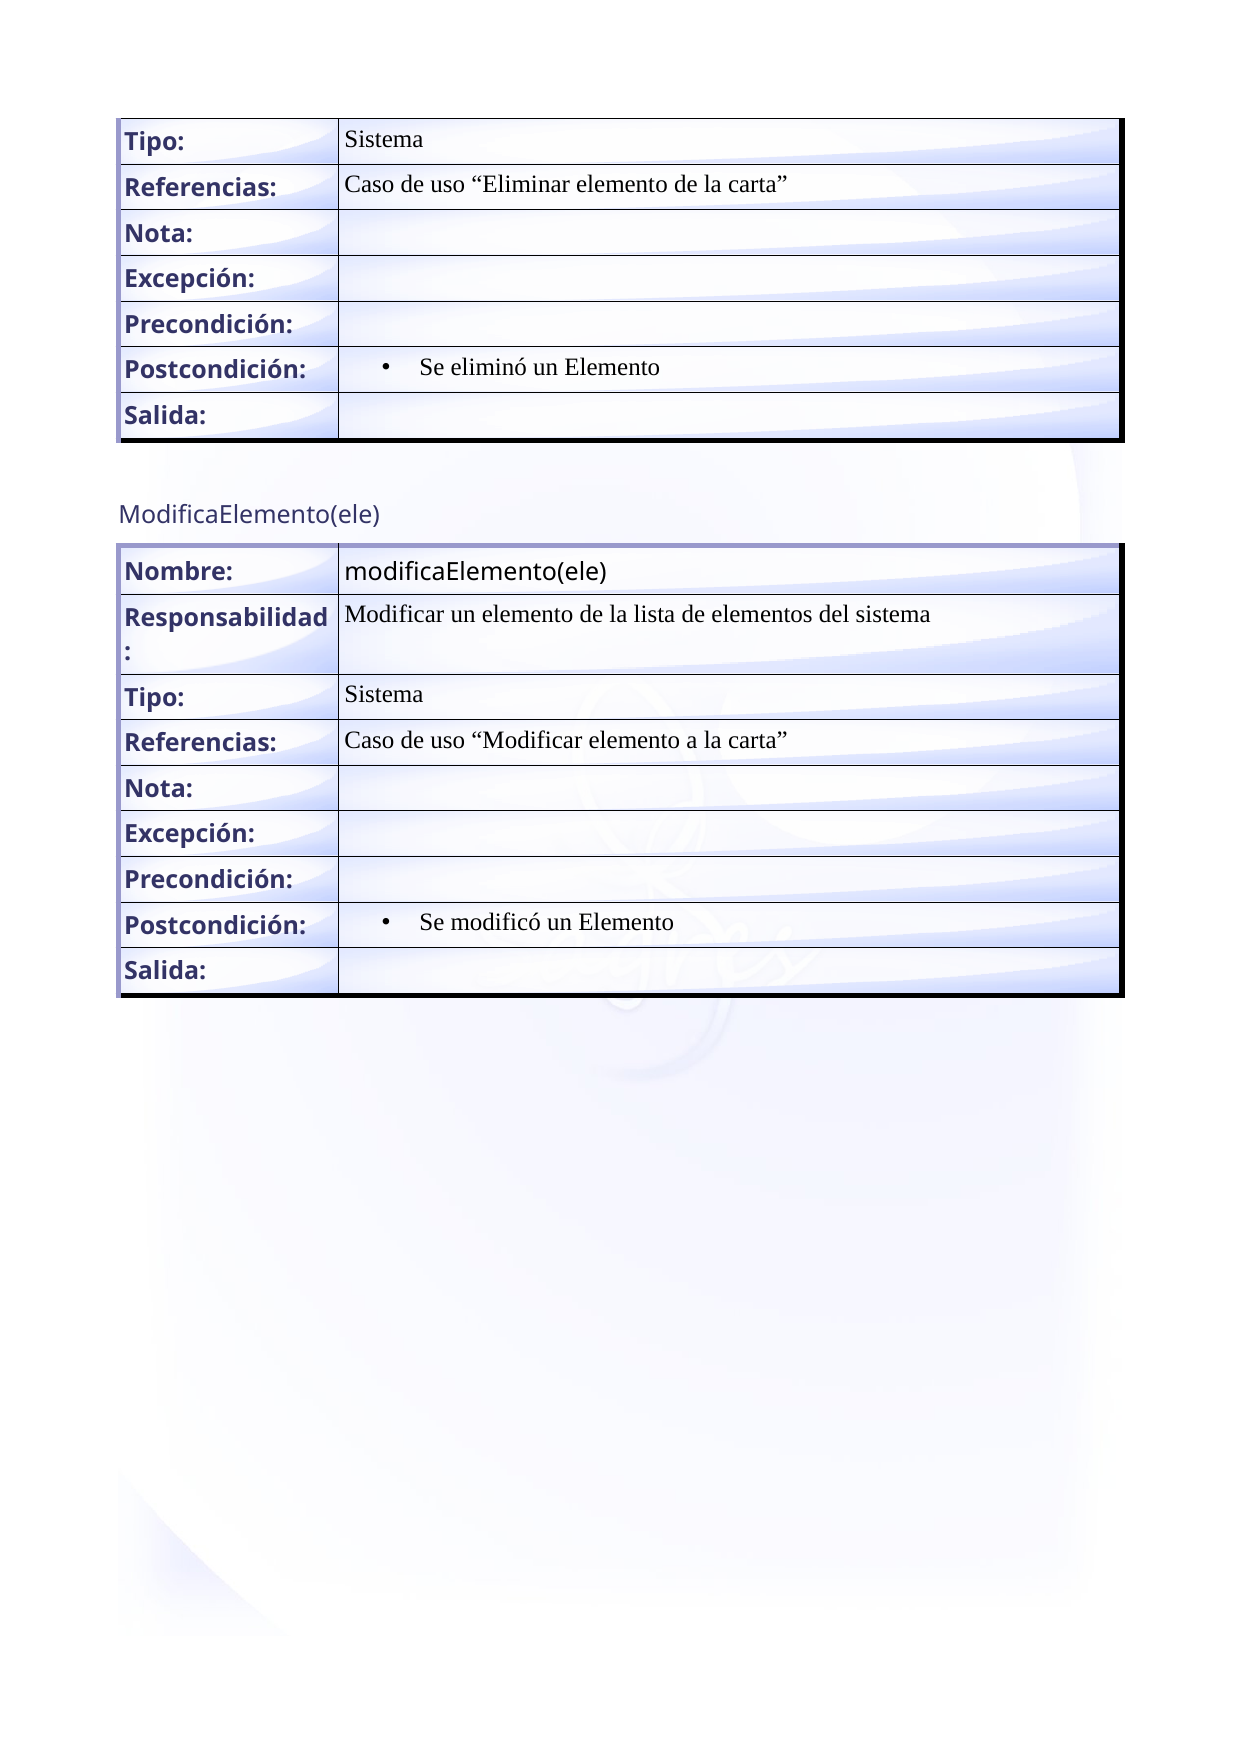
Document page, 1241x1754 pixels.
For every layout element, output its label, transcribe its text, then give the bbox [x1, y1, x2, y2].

picture [118, 443, 1122, 496]
table_cell [339, 210, 1119, 255]
table_cell Responsabilidad: [121, 595, 338, 673]
table_cell Excepción: [121, 256, 338, 301]
table_cell Nota: [121, 210, 338, 255]
table_cell Sistema [339, 119, 1119, 164]
table_cell Referencias: [121, 165, 338, 209]
table_cell Modificar un elemento de la lista de elementos del sistema [339, 595, 1119, 673]
table_cell Nota: [121, 766, 338, 810]
table_cell Referencias: [121, 720, 338, 765]
table_cell Postcondición: [121, 903, 338, 947]
table_cell Precondición: [121, 302, 338, 346]
table_cell Caso de uso “Modificar elemento a la carta” [339, 720, 1119, 765]
table_cell Salida: [121, 948, 338, 993]
table_cell Se eliminó un Elemento [339, 347, 1119, 392]
table_cell [339, 811, 1119, 856]
table_cell [339, 393, 1119, 437]
table_cell Excepción: [121, 811, 338, 856]
table_cell Tipo: [121, 675, 338, 719]
table_cell Postcondición: [121, 347, 338, 392]
table_header Nombre: [121, 548, 338, 594]
table_cell [339, 302, 1119, 346]
table_cell [339, 766, 1119, 810]
table_cell [339, 857, 1119, 902]
table_cell Salida: [121, 393, 338, 437]
table_cell Caso de uso “Eliminar elemento de la carta” [339, 165, 1119, 209]
table_cell [339, 948, 1119, 993]
table_cell [339, 256, 1119, 301]
picture [118, 531, 1122, 543]
table_cell Sistema [339, 675, 1119, 719]
table_cell Se modificó un Elemento [339, 903, 1119, 947]
table_cell Precondición: [121, 857, 338, 902]
table_header modificaElemento(ele) [339, 548, 1119, 594]
subtitle ModificaElemento(ele) [118, 496, 1122, 531]
table_cell Tipo: [121, 119, 338, 164]
picture [118, 998, 1122, 1636]
